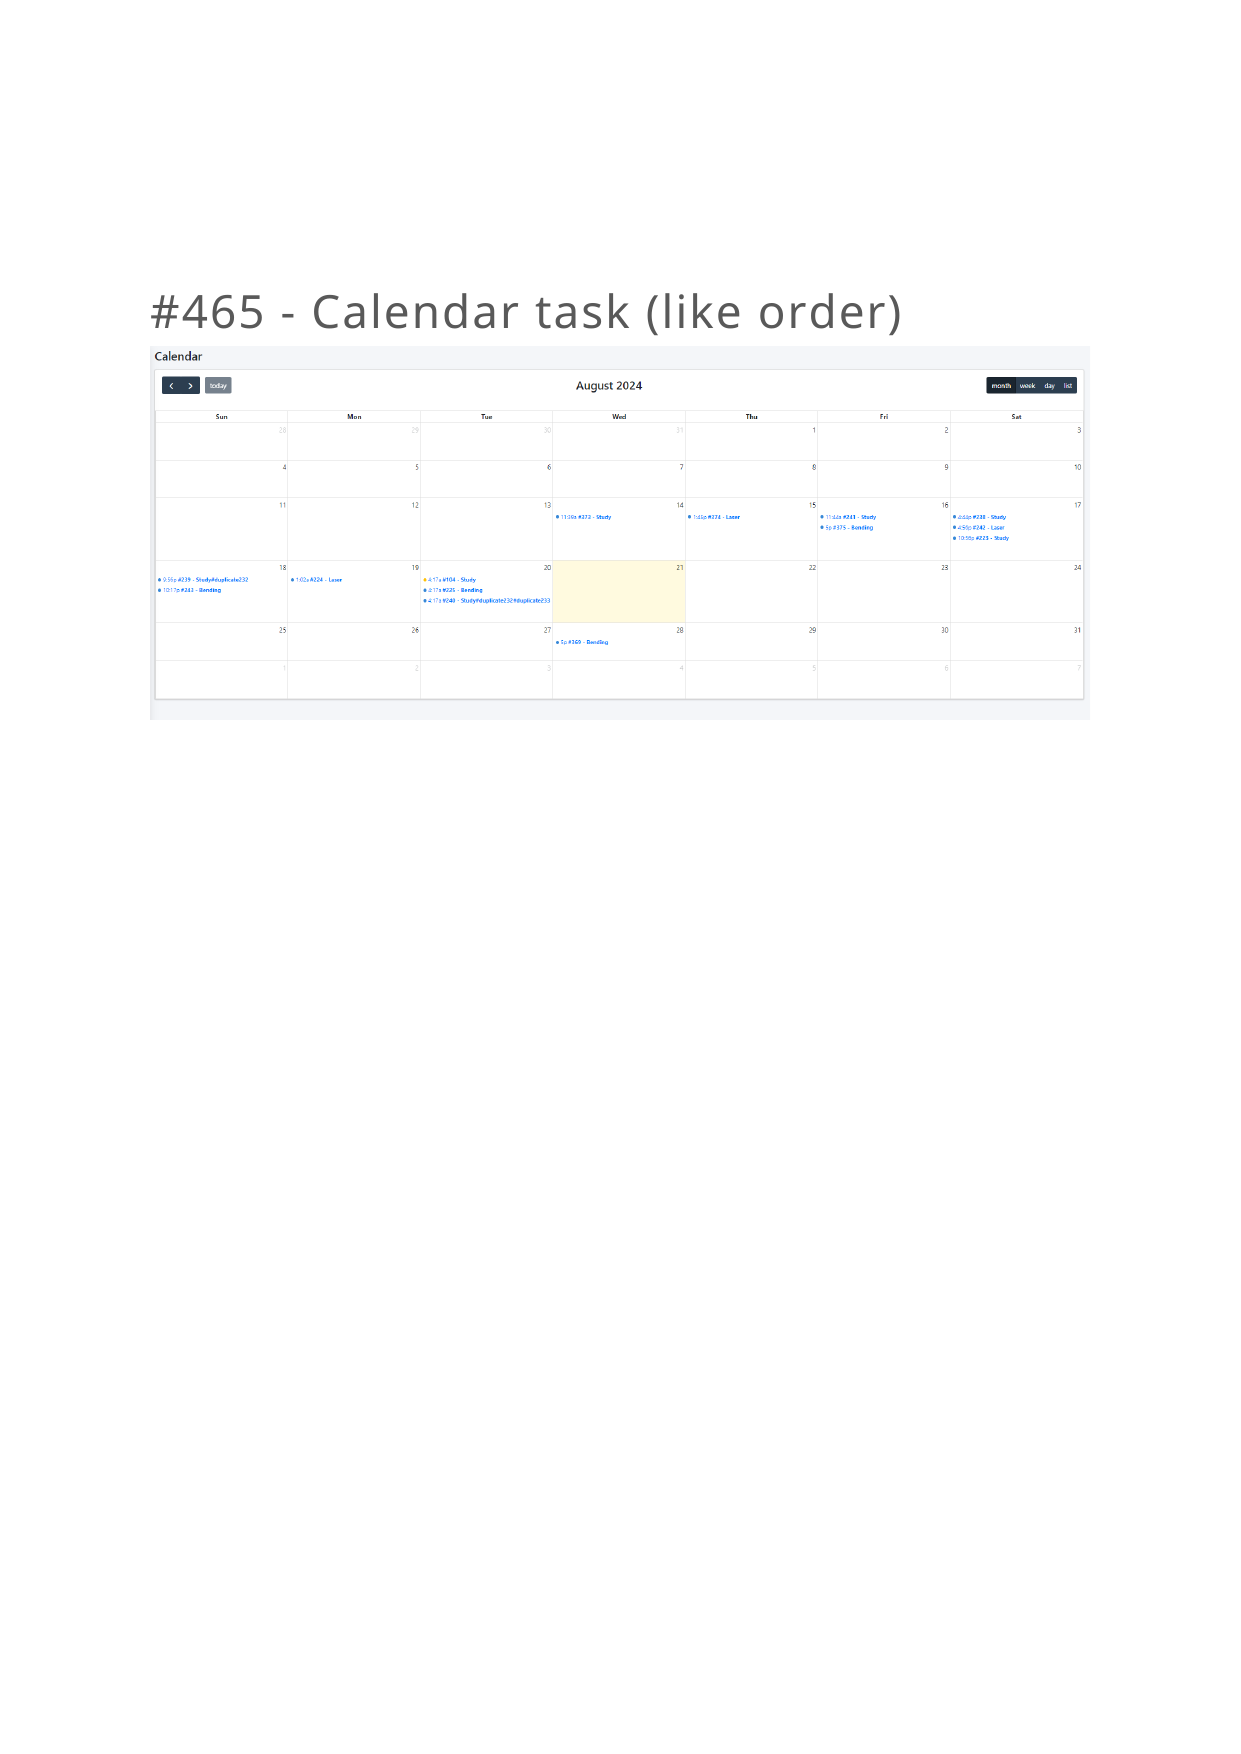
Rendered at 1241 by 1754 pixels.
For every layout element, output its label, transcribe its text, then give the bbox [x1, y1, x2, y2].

subtitle #465 - Calendar task (like order) [150, 280, 1090, 342]
